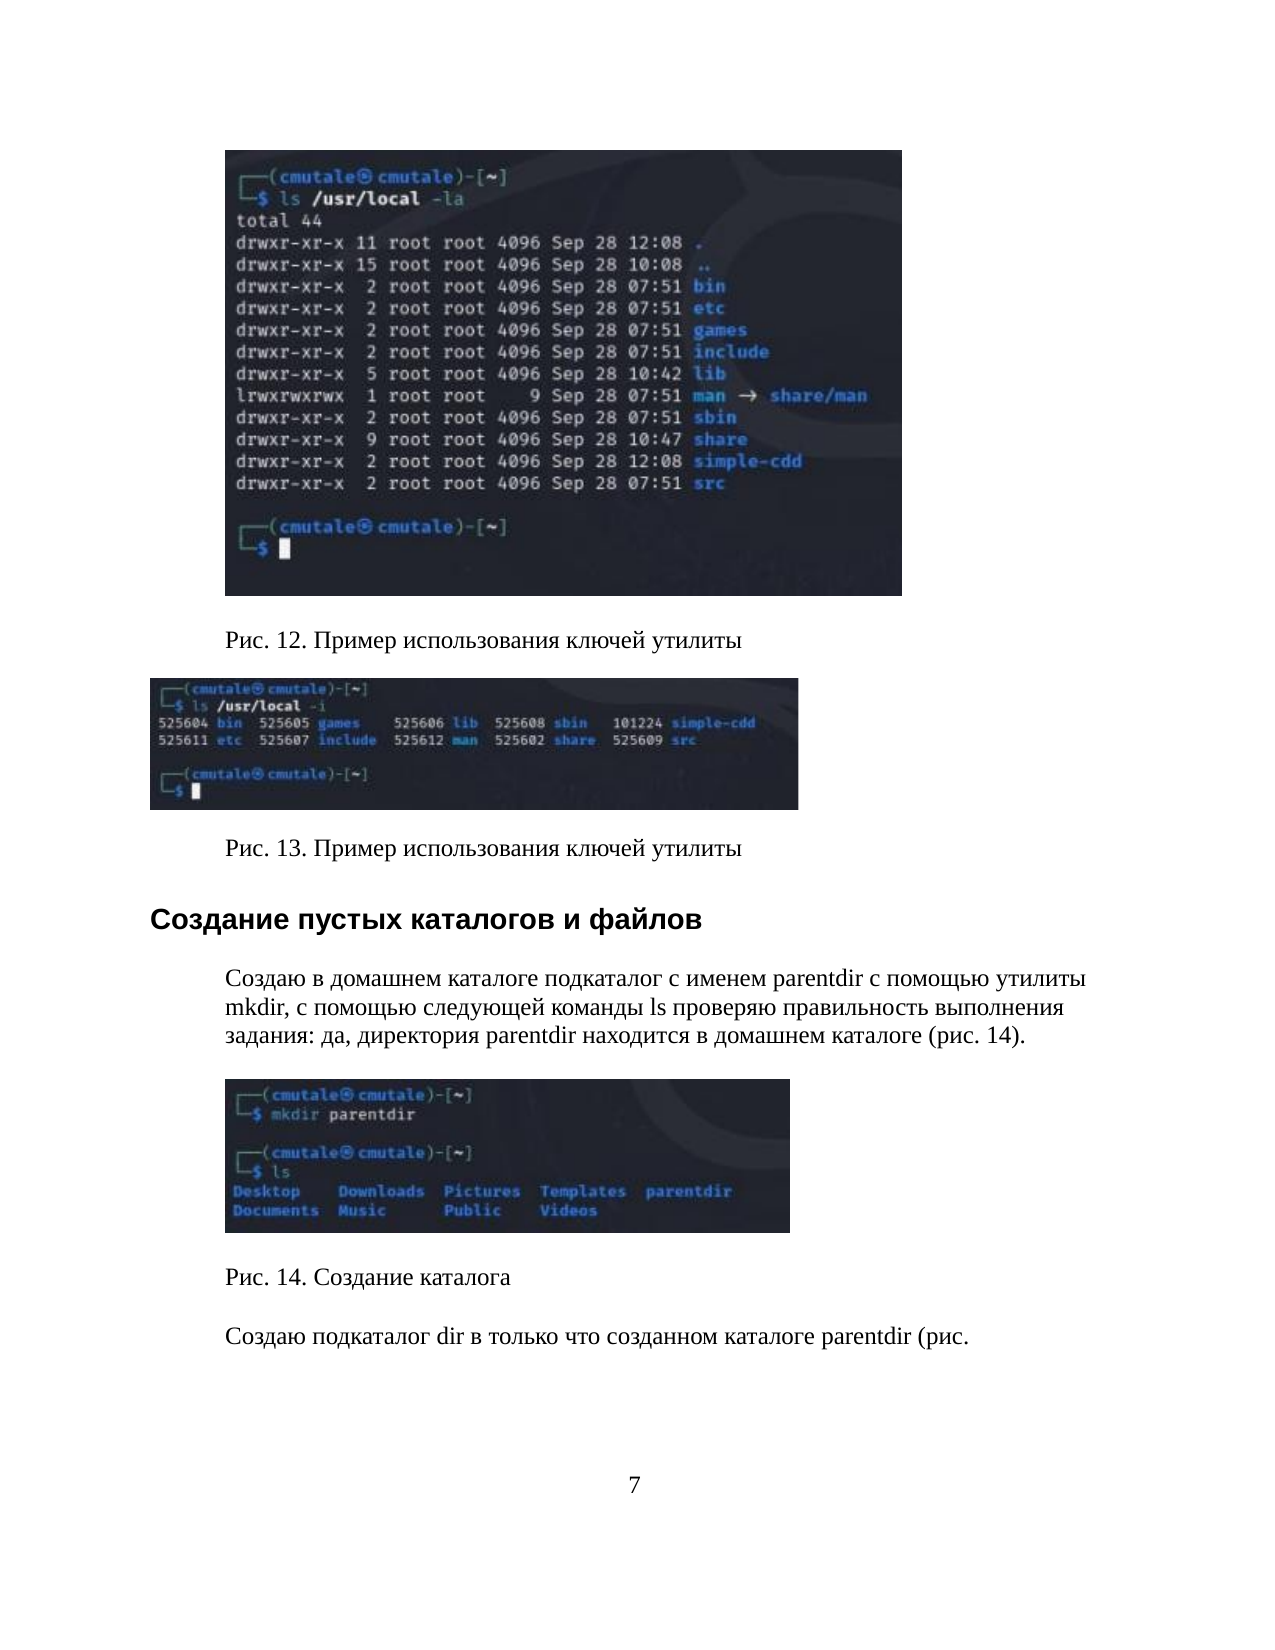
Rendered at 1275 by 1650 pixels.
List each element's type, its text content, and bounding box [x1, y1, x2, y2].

picture [150, 678, 799, 810]
picture [225, 1079, 790, 1233]
text Создаю подкаталог dir в только что созданном каталоге parentdir (рис. [225, 1321, 1125, 1350]
picture [225, 150, 902, 596]
text Создаю в домашнем каталоге подкаталог с именем parentdir с помощью утилиты mkdir, с помощью следующей команды ls проверяю правильность выполнения задания: да, директория parentdir находится в домашнем каталоге (рис. 14). [225, 963, 1125, 1049]
text Рис. 13. Пример использования ключей утилиты [225, 833, 1125, 862]
text Рис. 14. Создание каталога [225, 1262, 1125, 1291]
text Рис. 12. Пример использования ключей утилиты [225, 625, 1125, 654]
subtitle Создание пустых каталогов и файлов [150, 902, 1125, 936]
